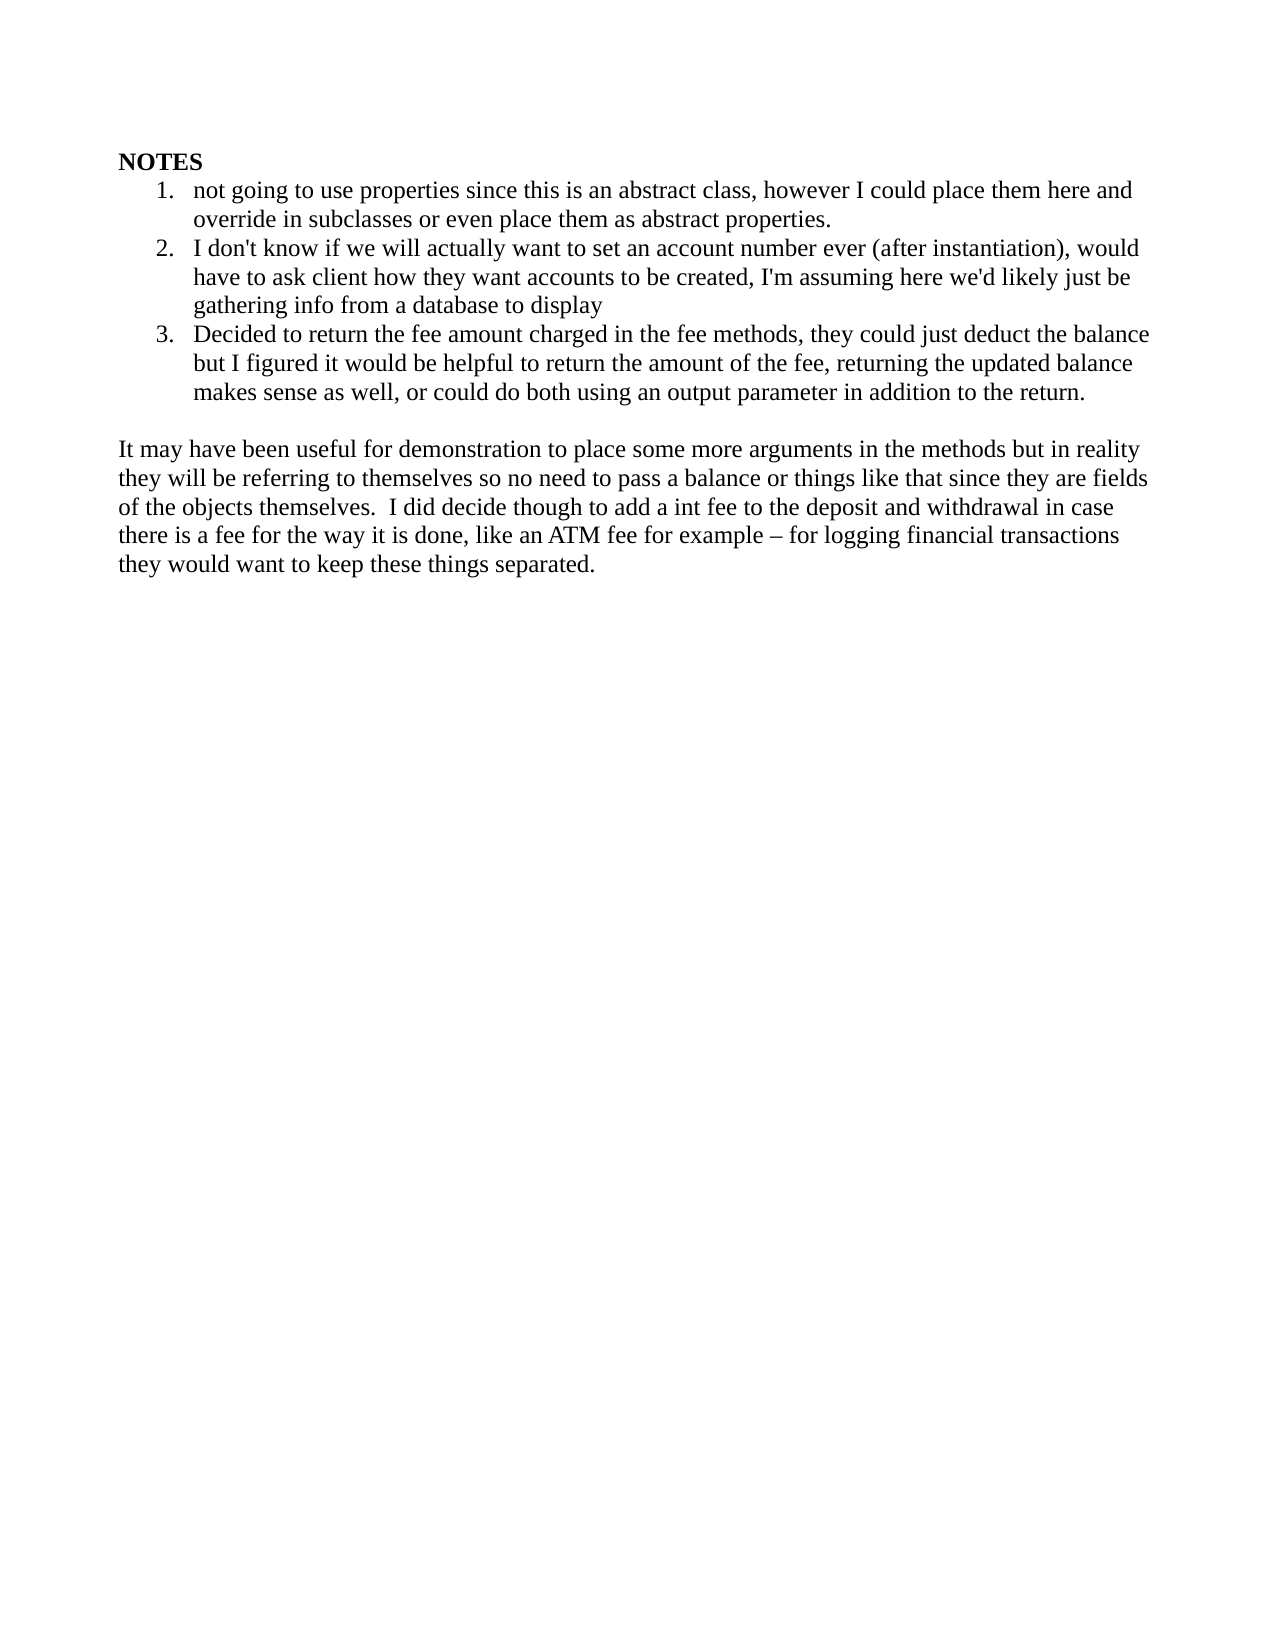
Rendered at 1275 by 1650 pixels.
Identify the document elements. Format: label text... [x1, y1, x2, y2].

list not going to use properties since this is an abstract class, however I could place them here and override in subclasses or even place them as abstract properties. [156, 176, 1157, 233]
text It may have been useful for demonstration to place some more arguments in the methods but in reality they will be referring to themselves so no need to pass a balance or things like that since they are fields of the objects themselves. I did decide though to add a int fee to the deposit and withdrawal in case there is a fee for the way it is done, like an ATM fee for example – for logging financial transactions they would want to keep these things separated. [118, 434, 1157, 578]
list Decided to return the fee amount charged in the fee methods, they could just deduct the balance but I figured it would be helpful to return the amount of the fee, returning the updated balance makes sense as well, or could do both using an output parameter in addition to the return. [156, 319, 1157, 406]
list I don't know if we will actually want to set an account number ever (after instantiation), would have to ask client how they want accounts to be created, I'm assuming here we'd likely just be gathering info from a database to display [156, 233, 1157, 319]
text NOTES [118, 147, 1157, 176]
